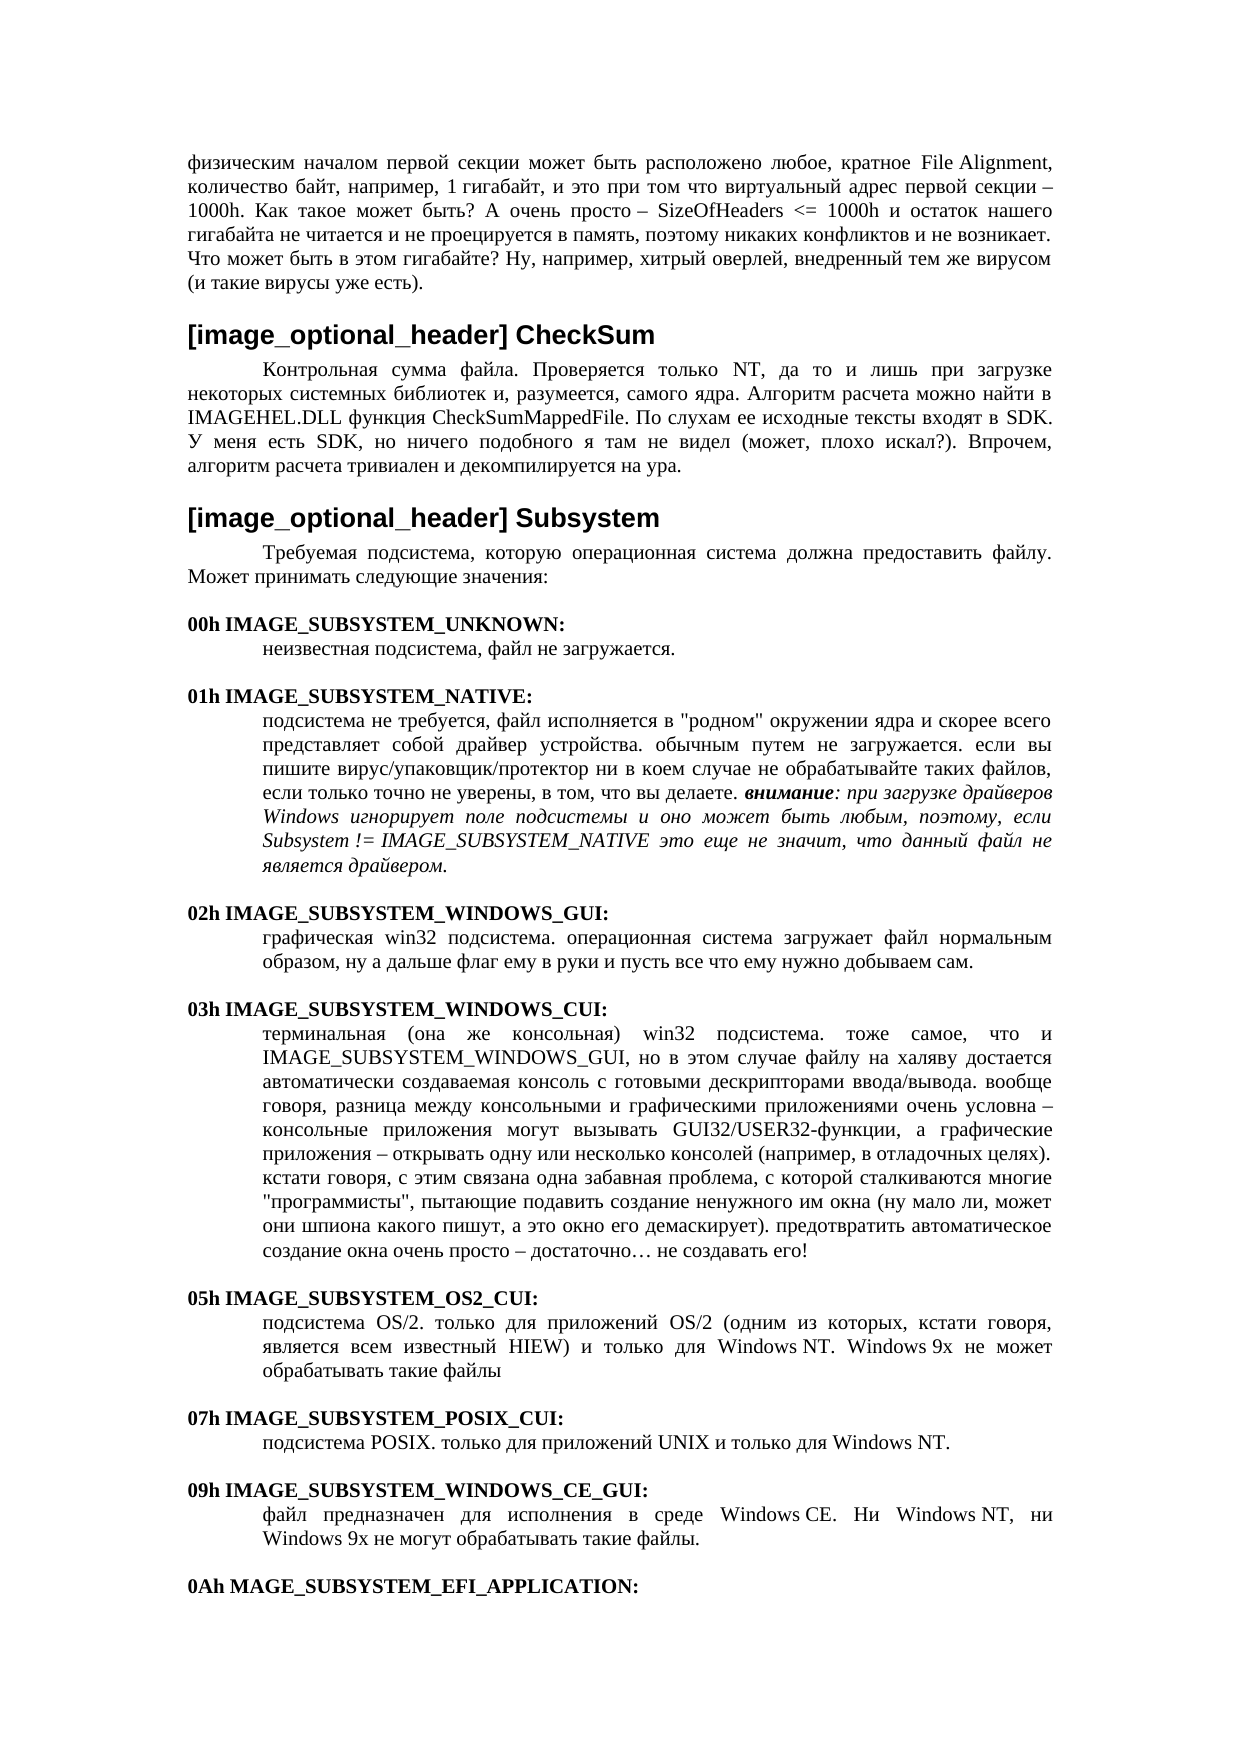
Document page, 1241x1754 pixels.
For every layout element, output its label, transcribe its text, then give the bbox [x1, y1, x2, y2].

text подсистема не требуется, файл исполняется в "родном" окружении ядра и скорее всего представляет собой драйвер устройства. обычным путем не загружается. если вы пишите вирус/упаковщик/протектор ни в коем случае не обрабатывайте таких файлов, если только точно не уверены, в том, что вы делаете. внимание: при загрузке драйверов Windows игнорирует поле подсистемы и оно может быть любым, поэтому, если Subsystem != IMAGE_SUBSYSTEM_NATIVE это еще не значит, что данный файл не является драйвером. [262, 708, 1053, 877]
text подсистема OS/2. только для приложений OS/2 (одним из которых, кстати говоря, является всем известный HIEW) и только для Windows NT. Windows 9x не может обрабатывать такие файлы [262, 1310, 1053, 1382]
text 09h IMAGE_SUBSYSTEM_WINDOWS_CE_GUI: [187, 1478, 1053, 1502]
text 00h IMAGE_SUBSYSTEM_UNKNOWN: [187, 612, 1053, 636]
subtitle [image_optional_header] CheckSum [187, 319, 1053, 351]
text физическим началом первой секции может быть расположено любое, кратное File Alignment, количество байт, например, 1 гигабайт, и это при том что виртуальный адрес первой секции – 1000h. Как такое может быть? А очень просто – SizeOfHeaders <= 1000h и остаток нашего гигабайта не читается и не проецируется в память, поэтому никаких конфликтов и не возникает. Что может быть в этом гигабайте? Ну, например, хитрый оверлей, внедренный тем же вирусом (и такие вирусы уже есть). [187, 150, 1053, 294]
text кстати говоря, с этим связана одна забавная проблема, с которой сталкиваются многие "программисты", пытающие подавить создание ненужного им окна (ну мало ли, может они шпиона какого пишут, а это окно его демаскирует). предотвратить автоматическое создание окна очень просто – достаточно… не создавать его! [262, 1165, 1053, 1262]
text неизвестная подсистема, файл не загружается. [187, 636, 1053, 660]
text 02h IMAGE_SUBSYSTEM_WINDOWS_GUI: [187, 901, 1053, 925]
text файл предназначен для исполнения в среде Windows CE. Ни Windows NT, ни Windows 9x не могут обрабатывать такие файлы. [262, 1502, 1053, 1550]
text графическая win32 подсистема. операционная система загружает файл нормальным образом, ну а дальше флаг ему в руки и пусть все что ему нужно добываем сам. [262, 925, 1053, 973]
text 05h IMAGE_SUBSYSTEM_OS2_CUI: [187, 1286, 1053, 1310]
text терминальная (она же консольная) win32 подсистема. тоже самое, что и IMAGE_SUBSYSTEM_WINDOWS_GUI, но в этом случае файлу на халяву достается автоматически создаваемая консоль с готовыми дескрипторами ввода/вывода. вообще говоря, разница между консольными и графическими приложениями очень условна – консольные приложения могут вызывать GUI32/USER32-функции, а графические приложения – открывать одну или несколько консолей (например, в отладочных целях). [262, 1021, 1053, 1165]
text подсистема POSIX. только для приложений UNIX и только для Windows NT. [187, 1430, 1053, 1454]
text 07h IMAGE_SUBSYSTEM_POSIX_CUI: [187, 1406, 1053, 1430]
text 0Ah MAGE_SUBSYSTEM_EFI_APPLICATION: [187, 1574, 1053, 1598]
text 01h IMAGE_SUBSYSTEM_NATIVE: [187, 684, 1053, 708]
text Требуемая подсистема, которую операционная система должна предоставить файлу. Может принимать следующие значения: [187, 540, 1053, 588]
text 03h IMAGE_SUBSYSTEM_WINDOWS_CUI: [187, 997, 1053, 1021]
text Контрольная сумма файла. Проверяется только NT, да то и лишь при загрузке некоторых системных библиотек и, разумеется, самого ядра. Алгоритм расчета можно найти в IMAGEHEL.DLL функция CheckSumMappedFile. По слухам ее исходные тексты входят в SDK. У меня есть SDK, но ничего подобного я там не видел (может, плохо искал?). Впрочем, алгоритм расчета тривиален и декомпилируется на ура. [187, 357, 1053, 477]
subtitle [image_optional_header] Subsystem [187, 502, 1053, 533]
